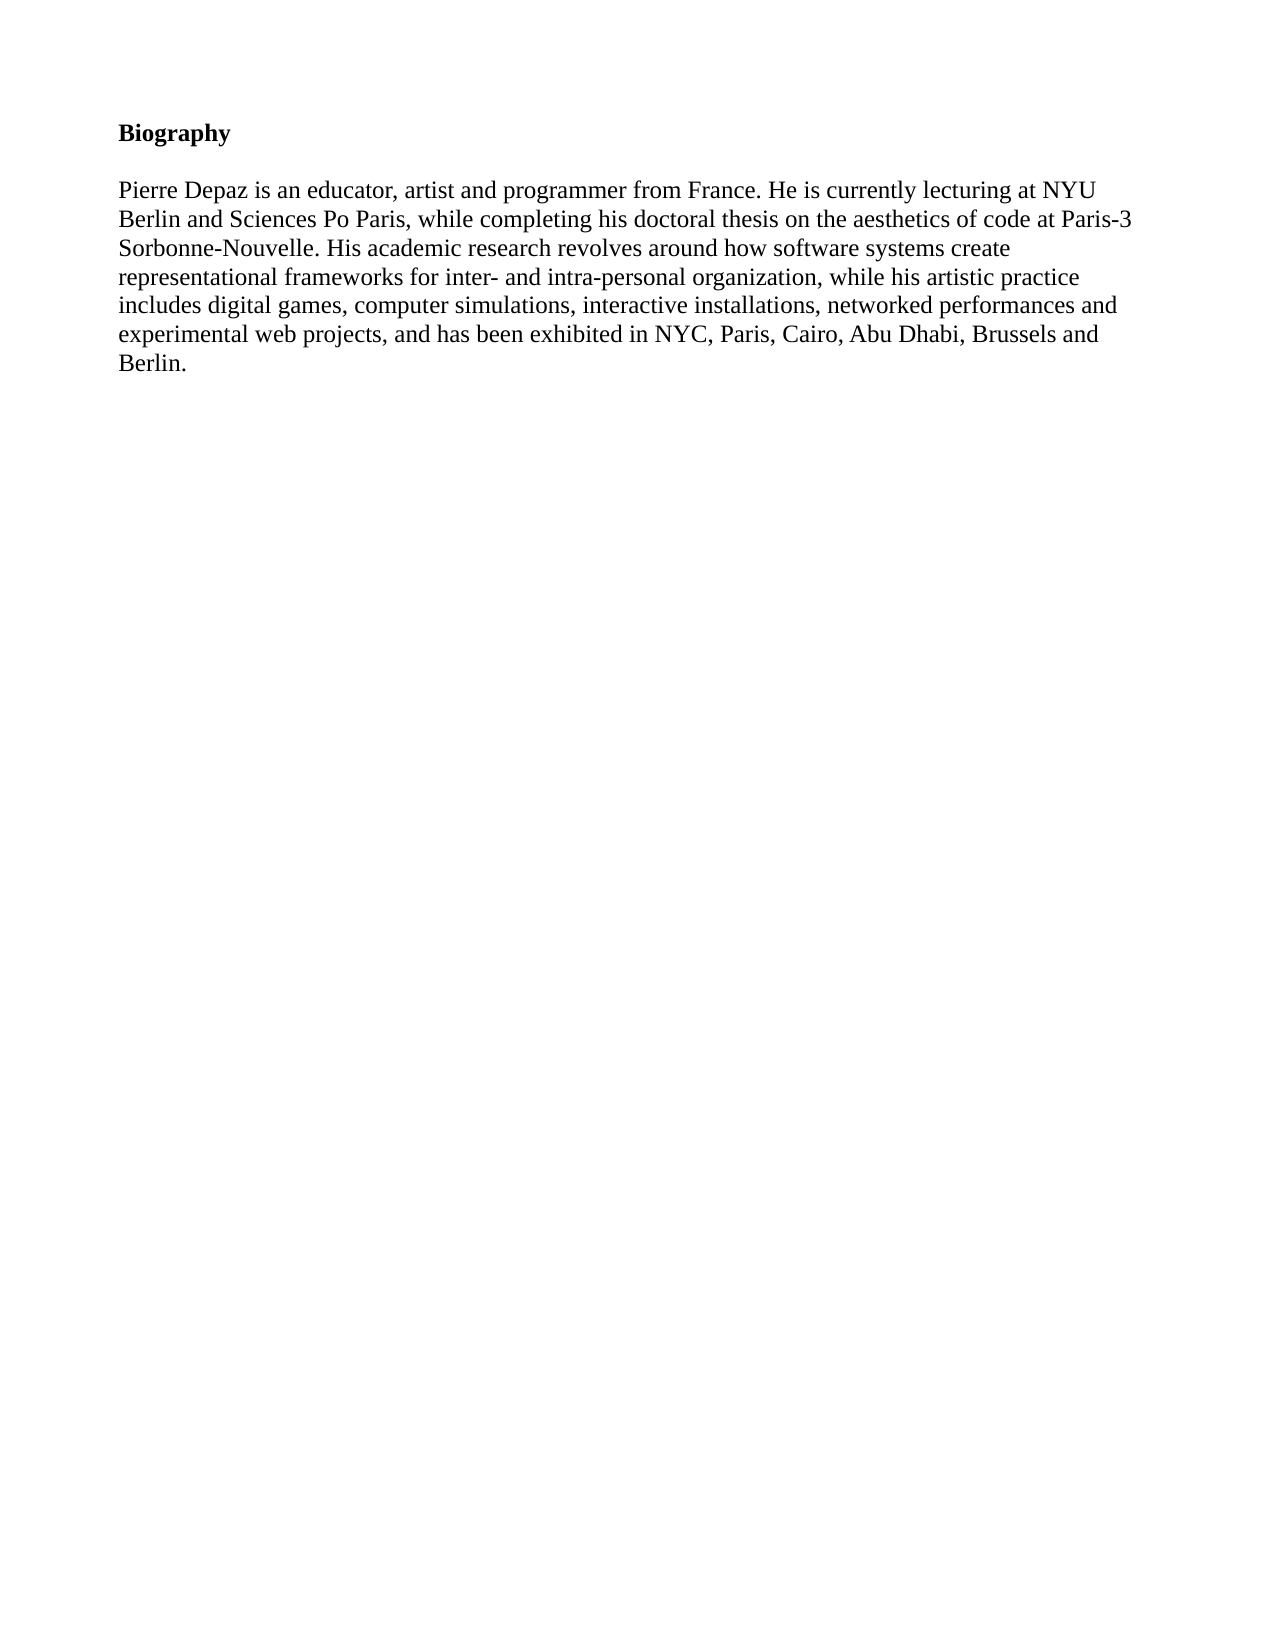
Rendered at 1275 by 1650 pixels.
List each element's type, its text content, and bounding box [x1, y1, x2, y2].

text Pierre Depaz is an educator, artist and programmer from France. He is currently lecturing at NYU Berlin and Sciences Po Paris, while completing his doctoral thesis on the aesthetics of code at Paris-3 Sorbonne-Nouvelle. His academic research revolves around how software systems create representational frameworks for inter- and intra-personal organization, while his artistic practice includes digital games, computer simulations, interactive installations, networked performances and experimental web projects, and has been exhibited in NYC, Paris, Cairo, Abu Dhabi, Brussels and Berlin. [118, 176, 1157, 377]
text Biography [118, 118, 1157, 147]
